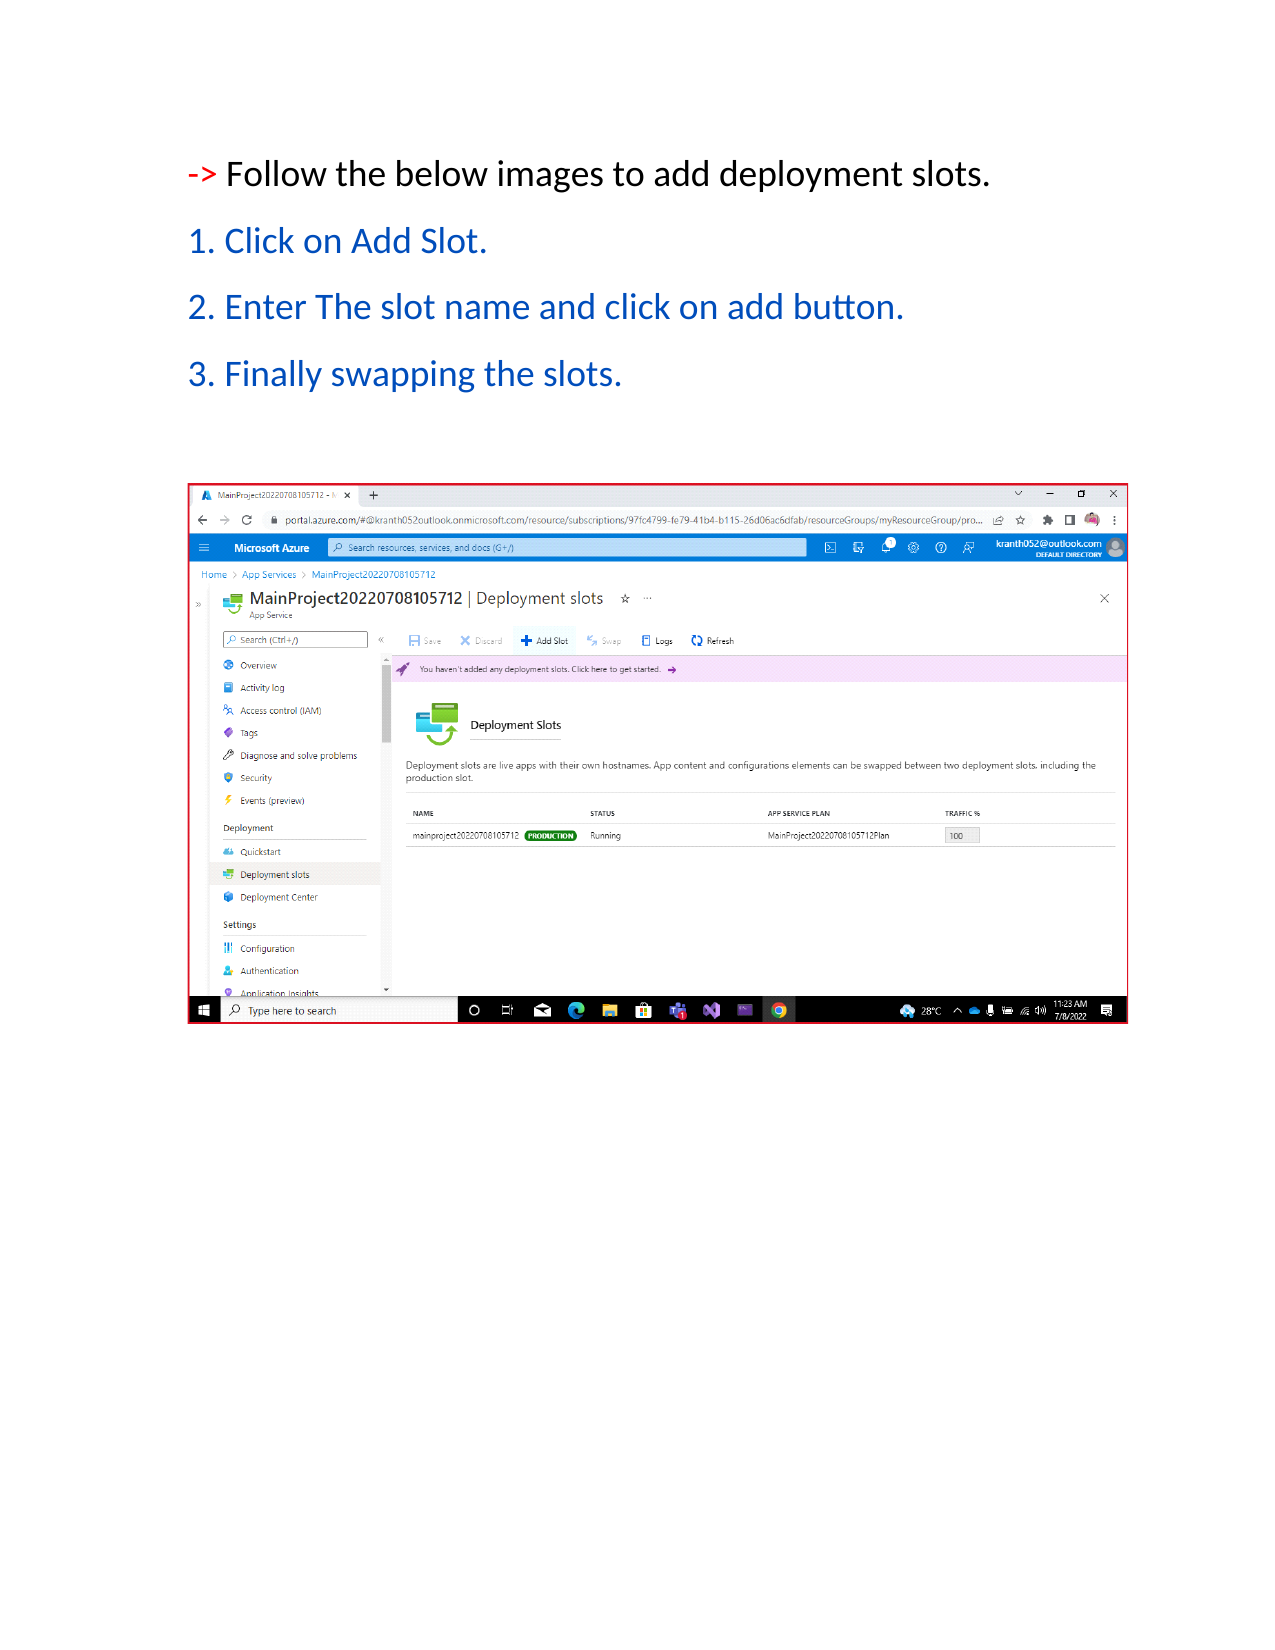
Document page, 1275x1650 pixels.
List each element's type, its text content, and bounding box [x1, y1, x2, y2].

text 1. Click on Add Slot. [187, 217, 1087, 262]
text -> Follow the below images to add deployment slots. [187, 150, 1087, 196]
text 3. Finally swapping the slots. [187, 350, 1087, 396]
text 2. Enter The slot name and click on add button. [187, 283, 1087, 329]
